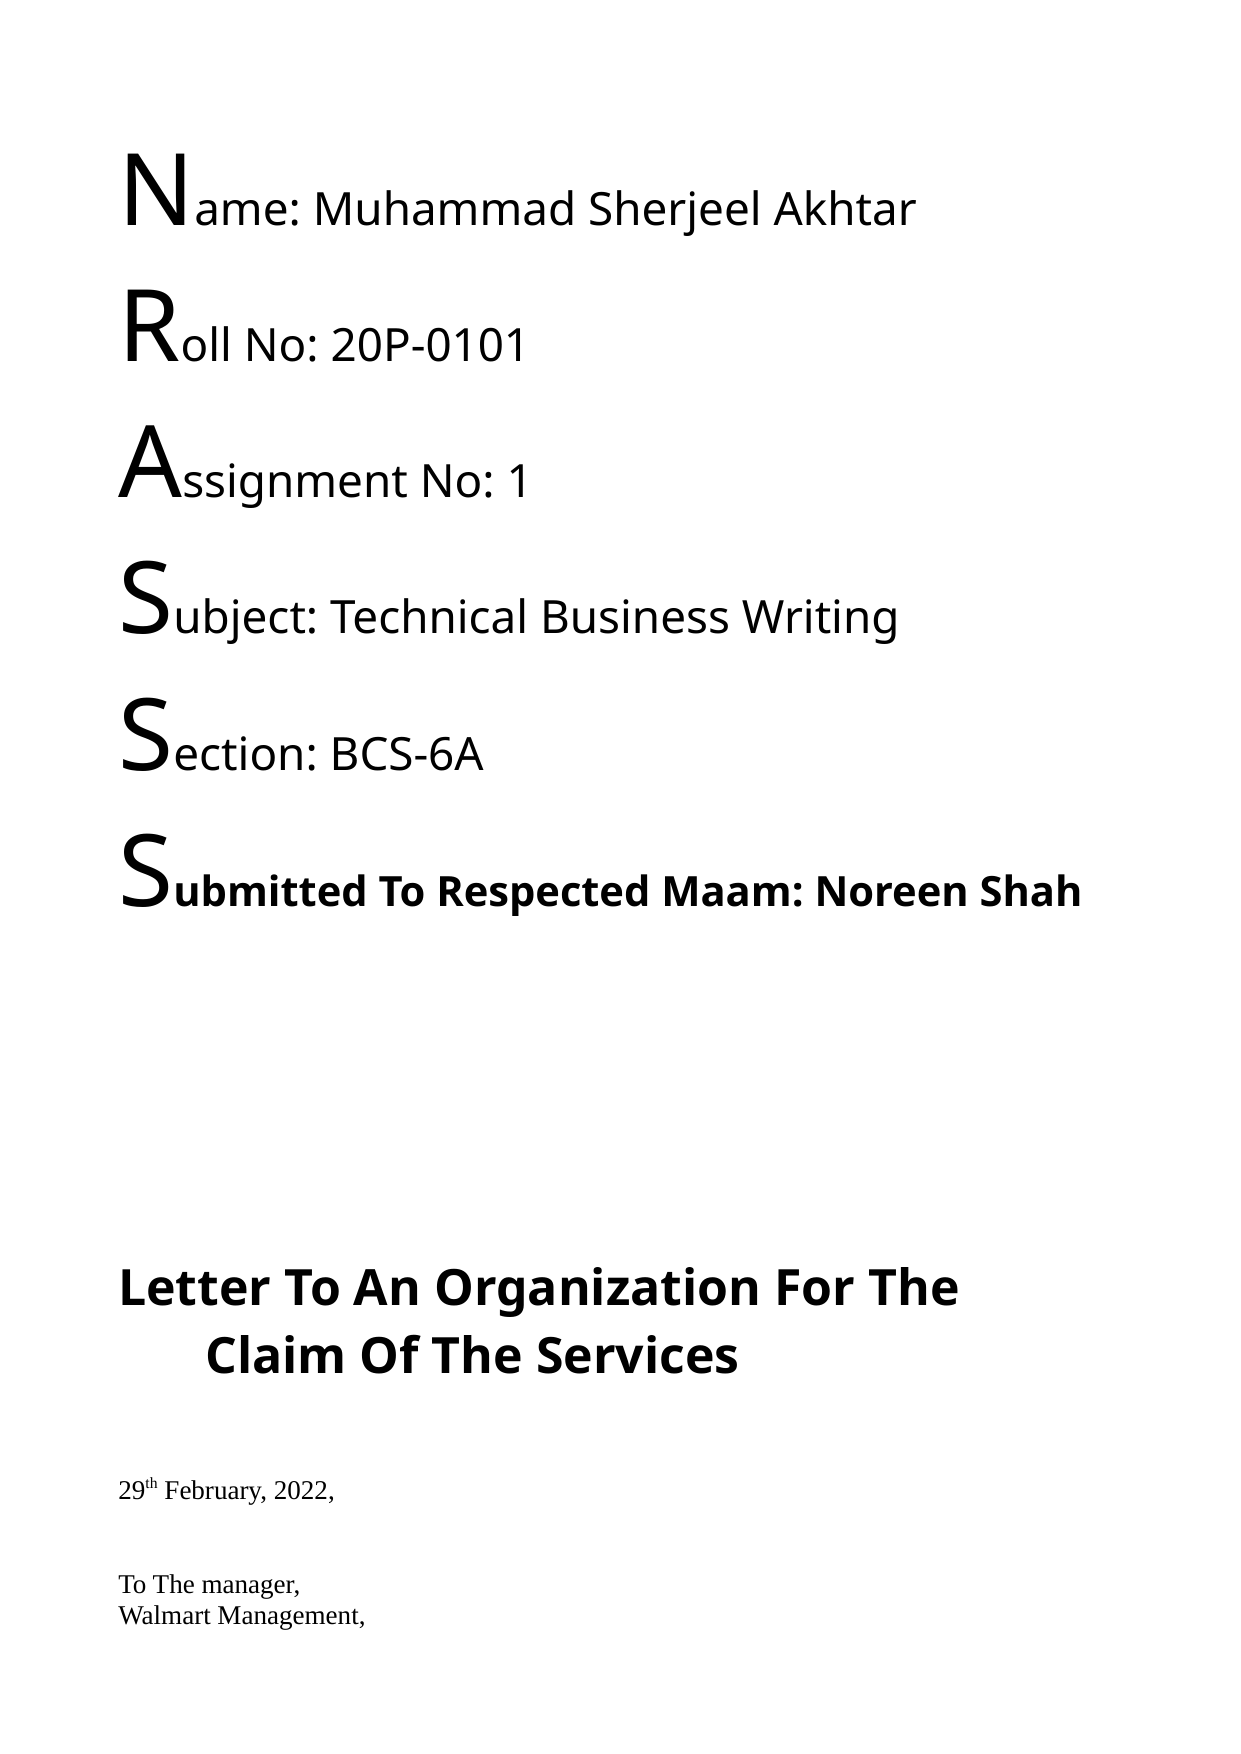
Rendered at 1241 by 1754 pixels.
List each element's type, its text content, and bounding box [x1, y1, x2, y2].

text Letter To An Organization For The Claim Of The Services [118, 1252, 1122, 1388]
text 29th February, 2022, [118, 1474, 1122, 1506]
text Submitted To Respected Maam: Noreen Shah [118, 799, 1122, 936]
text Walmart Management, [118, 1599, 1122, 1630]
text Subject: Technical Business Writing [118, 527, 1122, 663]
text To The manager, [118, 1568, 1122, 1599]
text Name: Muhammad Sherjeel Akhtar [118, 118, 1122, 254]
text Section: BCS-6A [118, 663, 1122, 799]
text Roll No: 20P-0101 [118, 254, 1122, 391]
text Assignment No: 1 [118, 391, 1122, 527]
